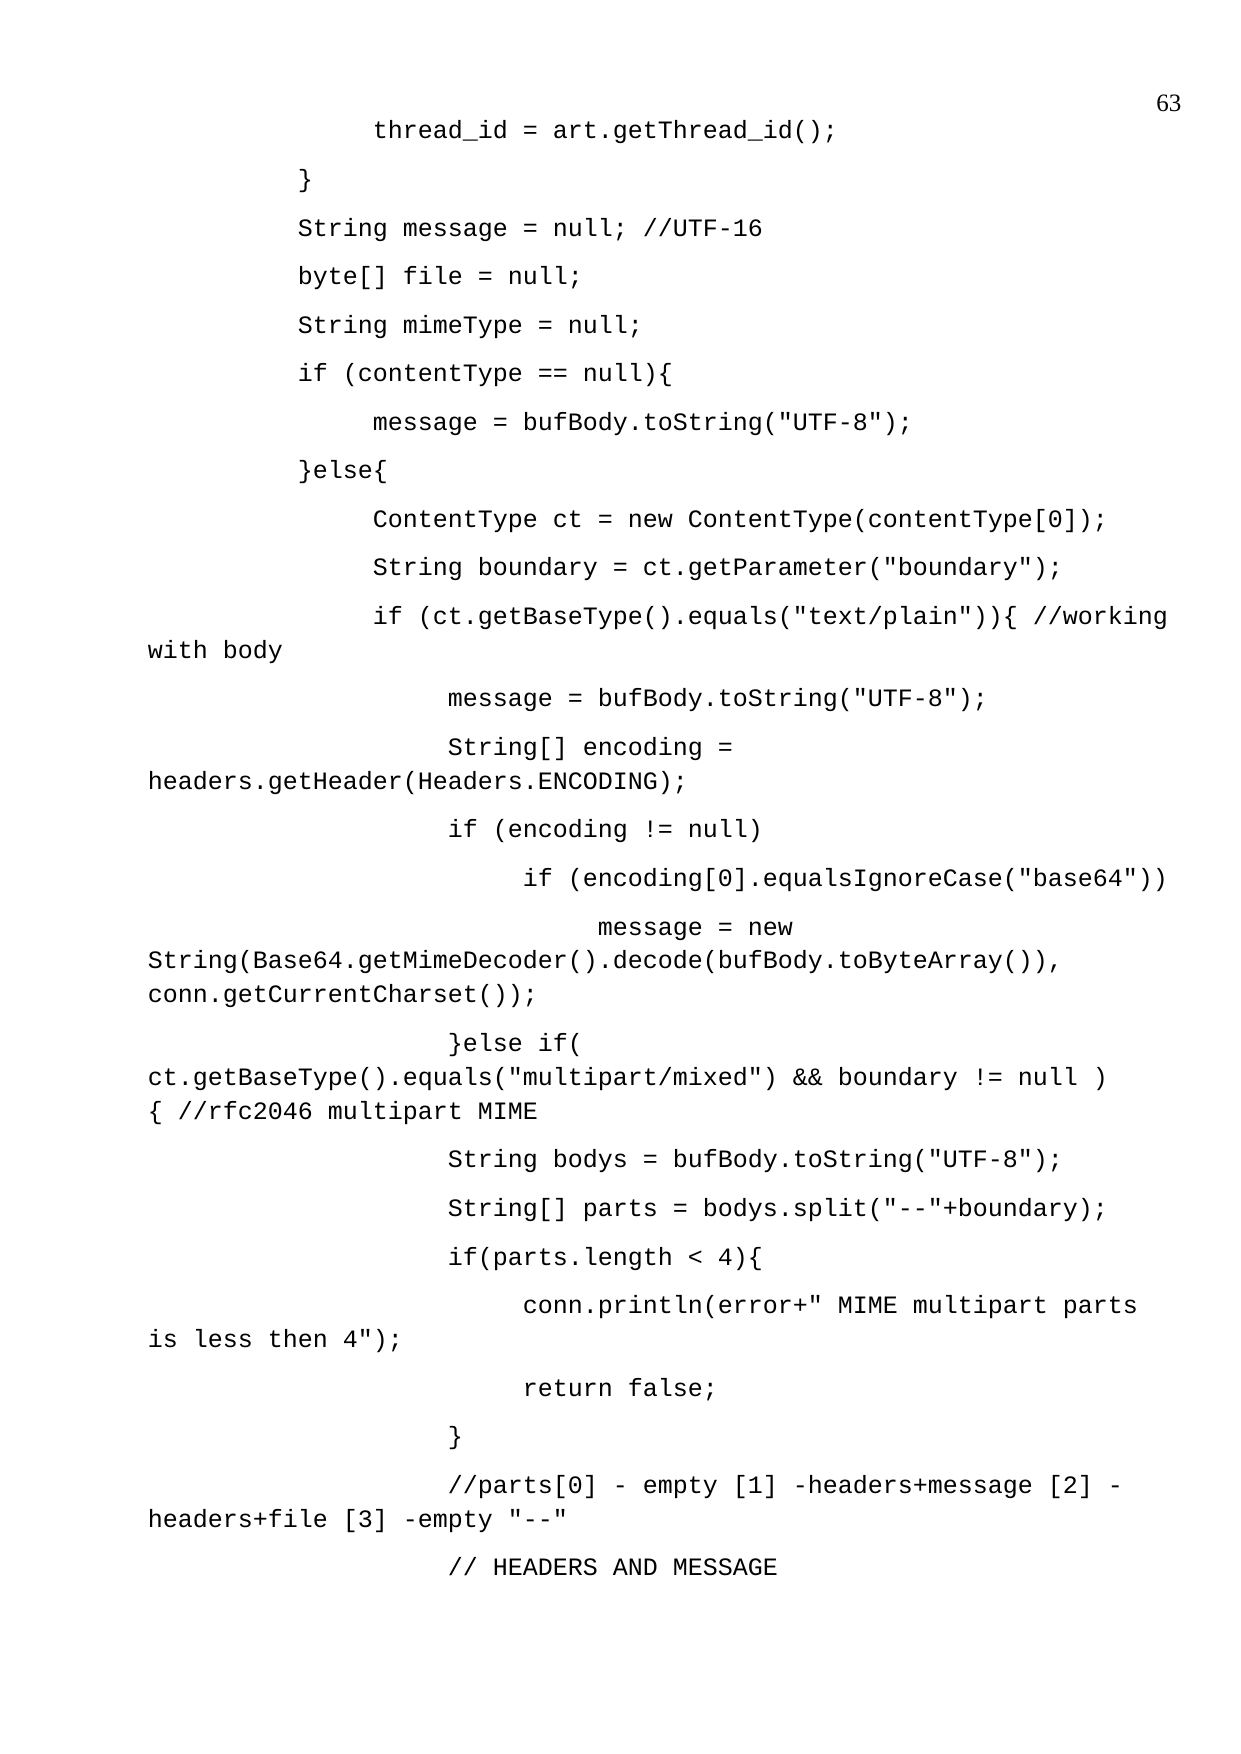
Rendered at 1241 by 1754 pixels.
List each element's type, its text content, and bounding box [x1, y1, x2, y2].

text thread_id = art.getThread_id(); [148, 118, 1181, 146]
text message = bufBody.toString("UTF-8"); [148, 409, 1181, 438]
text }else if( ct.getBaseType().equals("multipart/mixed") && boundary != null ){ //rfc2046 multipart MIME [148, 1031, 1181, 1127]
text String mimeType = null; [148, 312, 1181, 341]
text if (encoding[0].equalsIgnoreCase("base64")) [148, 866, 1181, 894]
text } [148, 167, 1181, 195]
text return false; [148, 1375, 1181, 1403]
text if (contentType == null){ [148, 361, 1181, 389]
text String message = null; //UTF-16 [148, 215, 1181, 243]
text } [148, 1424, 1181, 1452]
text String bodys = bufBody.toString("UTF-8"); [148, 1147, 1181, 1175]
text // HEADERS AND MESSAGE [148, 1555, 1181, 1583]
text byte[] file = null; [148, 264, 1181, 292]
text if (encoding != null) [148, 817, 1181, 845]
text }else{ [148, 458, 1181, 486]
text conn.println(error+" MIME multipart parts is less then 4"); [148, 1293, 1181, 1355]
text message = bufBody.toString("UTF-8"); [148, 686, 1181, 714]
text message = new String(Base64.getMimeDecoder().decode(bufBody.toByteArray()), conn.getCurrentCharset()); [148, 914, 1181, 1010]
text if (ct.getBaseType().equals("text/plain")){ //working with body [148, 603, 1181, 666]
text ContentType ct = new ContentType(contentType[0]); [148, 506, 1181, 535]
text if(parts.length < 4){ [148, 1244, 1181, 1272]
text String[] encoding = headers.getHeader(Headers.ENCODING); [148, 734, 1181, 797]
text String boundary = ct.getParameter("boundary"); [148, 555, 1181, 583]
text String[] parts = bodys.split("--"+boundary); [148, 1196, 1181, 1224]
text //parts[0] - empty [1] -headers+message [2] -headers+file [3] -empty "--" [148, 1472, 1181, 1534]
